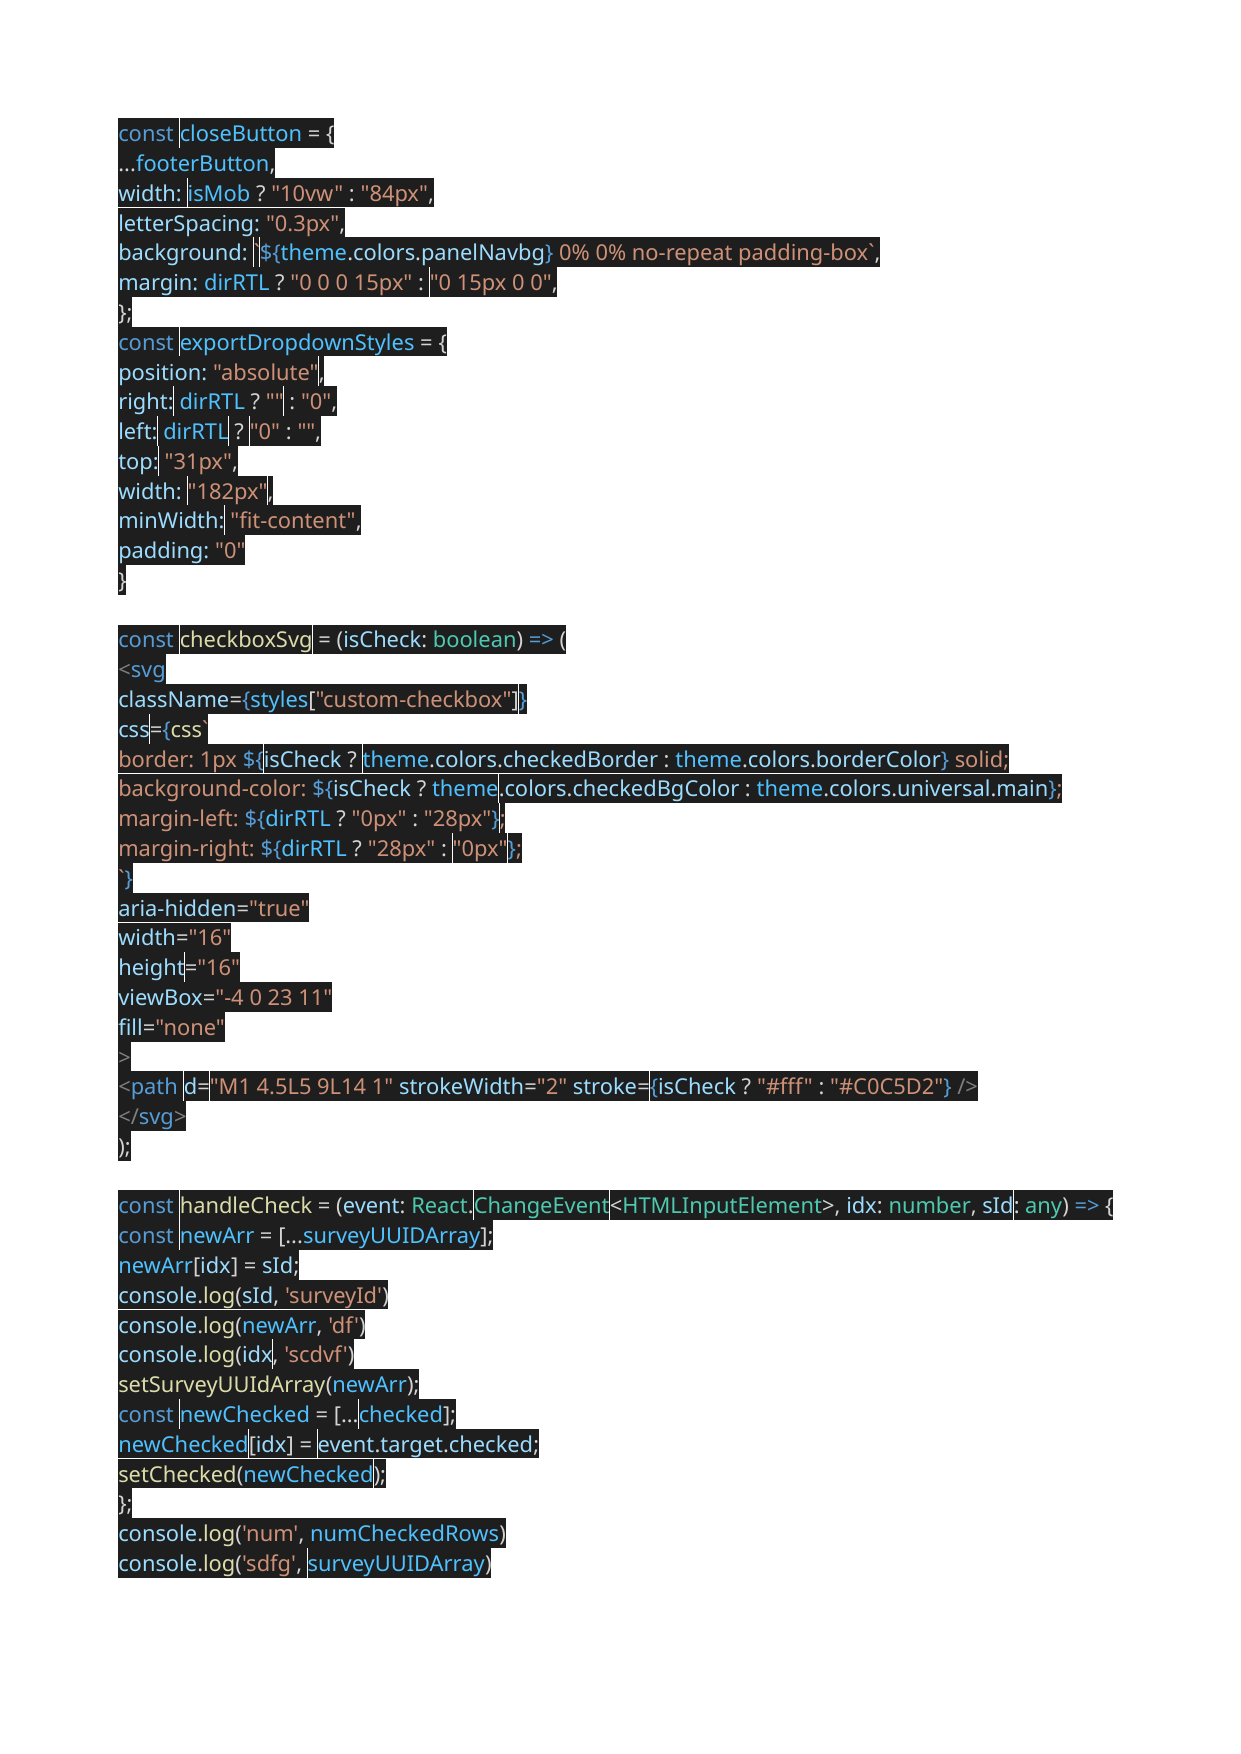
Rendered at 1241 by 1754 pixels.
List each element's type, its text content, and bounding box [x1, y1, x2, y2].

text > [118, 1042, 1122, 1071]
text const handleCheck = (event: React.ChangeEvent<HTMLInputElement>, idx: number, sId: any) => { [118, 1190, 1122, 1220]
text }; [118, 297, 1122, 327]
text console.log('num', numCheckedRows) [118, 1518, 1122, 1548]
text const newArr = [...surveyUUIDArray]; [118, 1220, 1122, 1250]
text } [118, 565, 1122, 595]
text console.log(sId, 'surveyId') [118, 1280, 1122, 1309]
text fill="none" [118, 1012, 1122, 1042]
text margin-right: ${dirRTL ? "28px" : "0px"}; [118, 833, 1122, 863]
text padding: "0" [118, 535, 1122, 565]
text setChecked(newChecked); [118, 1458, 1122, 1488]
text const newChecked = [...checked]; [118, 1399, 1122, 1429]
text background-color: ${isCheck ? theme.colors.checkedBgColor : theme.colors.universal.main}; [118, 773, 1122, 803]
text margin-left: ${dirRTL ? "0px" : "28px"}; [118, 803, 1122, 833]
text letterSpacing: "0.3px", [118, 207, 1122, 237]
text width="16" [118, 922, 1122, 952]
text ); [118, 1131, 1122, 1161]
text top: "31px", [118, 446, 1122, 476]
text margin: dirRTL ? "0 0 0 15px" : "0 15px 0 0", [118, 267, 1122, 297]
text console.log('sdfg', surveyUUIDArray) [118, 1548, 1122, 1578]
text const closeButton = { [118, 118, 1122, 148]
text `} [118, 863, 1122, 893]
text className={styles["custom-checkbox"]} [118, 684, 1122, 714]
text }; [118, 1488, 1122, 1518]
text right: dirRTL ? "" : "0", [118, 386, 1122, 416]
text const exportDropdownStyles = { [118, 327, 1122, 356]
text <path d="M1 4.5L5 9L14 1" strokeWidth="2" stroke={isCheck ? "#fff" : "#C0C5D2"} /> [118, 1071, 1122, 1101]
text <svg [118, 654, 1122, 684]
text aria-hidden="true" [118, 893, 1122, 922]
text width: "182px", [118, 476, 1122, 505]
text </svg> [118, 1101, 1122, 1131]
text viewBox="-4 0 23 11" [118, 982, 1122, 1012]
text console.log(idx, 'scdvf') [118, 1339, 1122, 1369]
text background: `${theme.colors.panelNavbg} 0% 0% no-repeat padding-box`, [118, 237, 1122, 267]
text setSurveyUUIdArray(newArr); [118, 1369, 1122, 1399]
text newChecked[idx] = event.target.checked; [118, 1429, 1122, 1458]
text newArr[idx] = sId; [118, 1250, 1122, 1280]
text border: 1px ${isCheck ? theme.colors.checkedBorder : theme.colors.borderColor} solid; [118, 744, 1122, 773]
text minWidth: "fit-content", [118, 505, 1122, 535]
text console.log(newArr, 'df') [118, 1309, 1122, 1339]
text ...footerButton, [118, 148, 1122, 178]
text position: "absolute", [118, 356, 1122, 386]
text width: isMob ? "10vw" : "84px", [118, 178, 1122, 207]
text height="16" [118, 952, 1122, 982]
text css={css` [118, 714, 1122, 744]
text const checkboxSvg = (isCheck: boolean) => ( [118, 624, 1122, 654]
text left: dirRTL ? "0" : "", [118, 416, 1122, 446]
